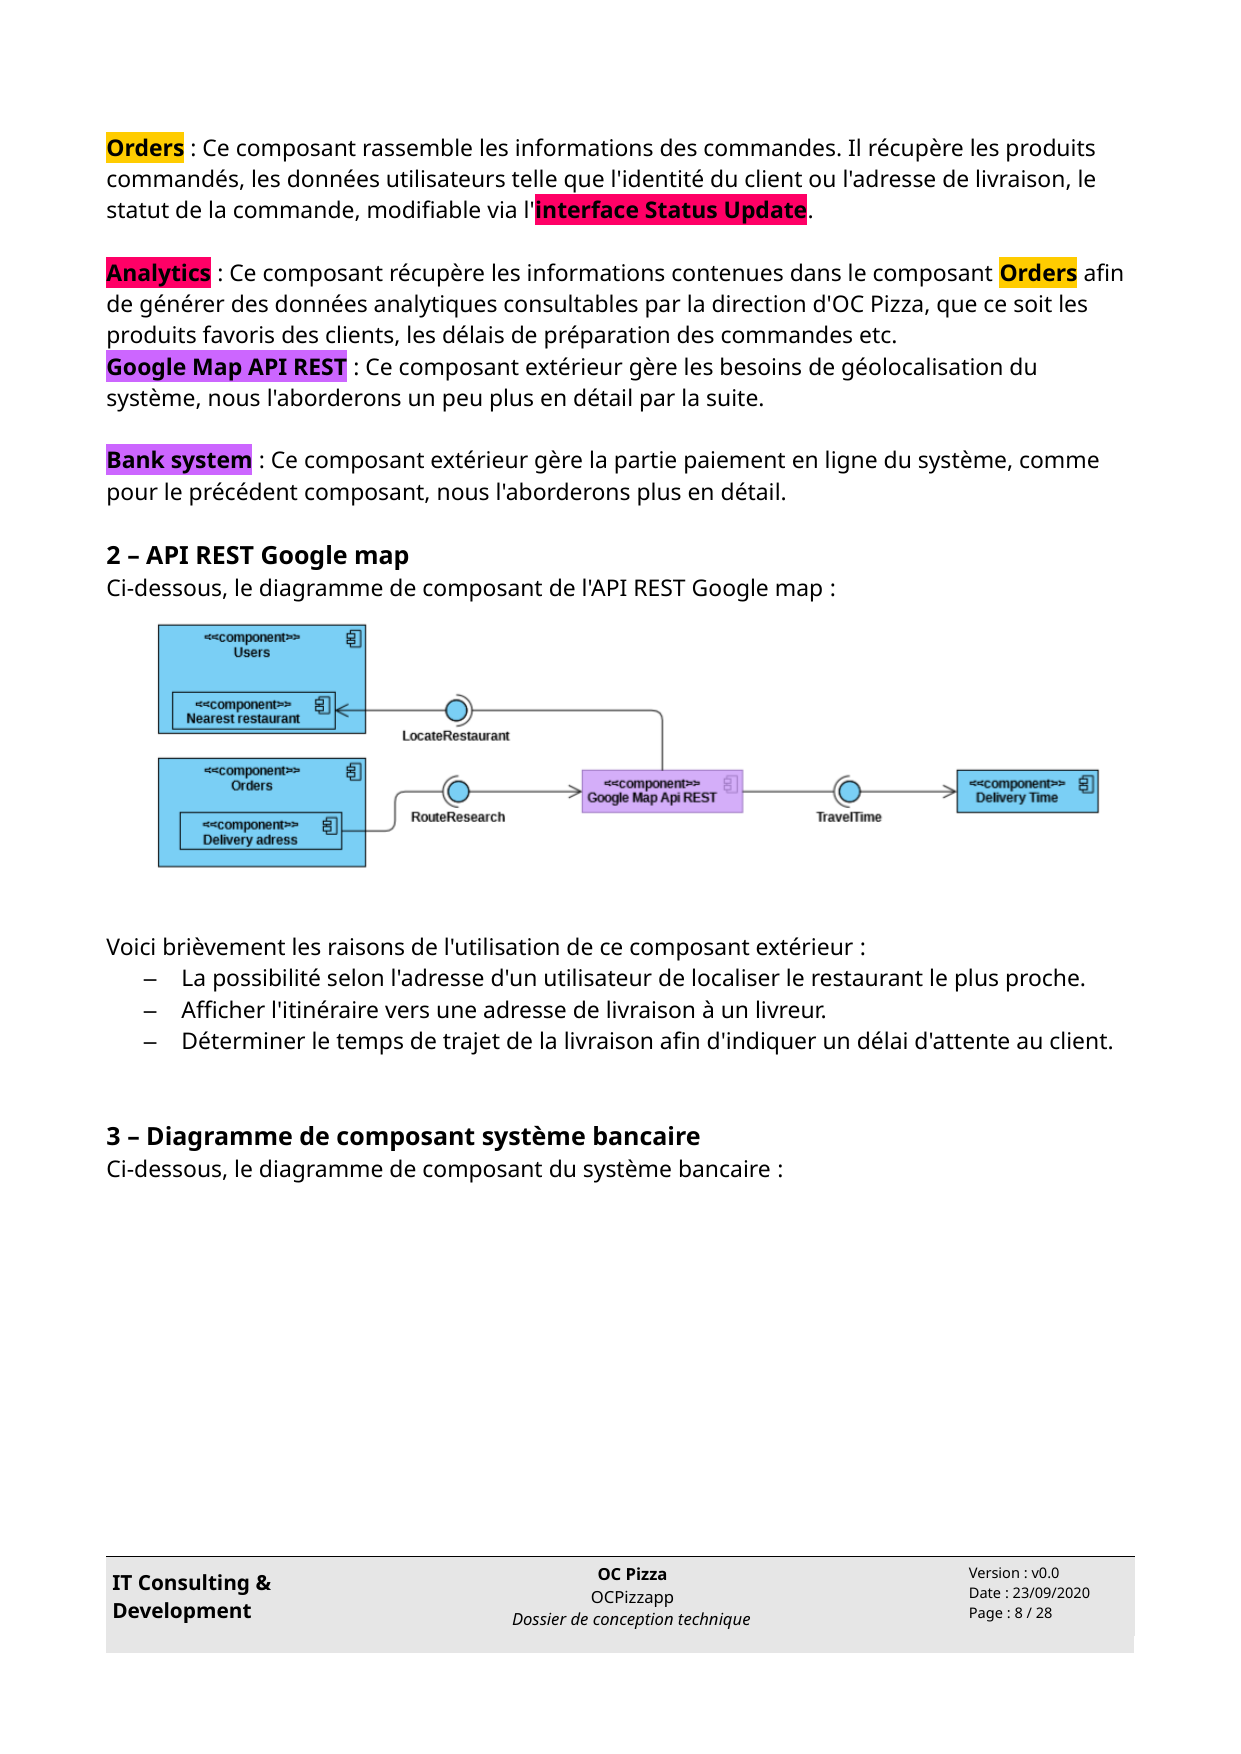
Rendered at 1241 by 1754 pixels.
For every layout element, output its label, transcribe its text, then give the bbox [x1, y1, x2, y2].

text Google Map API REST : Ce composant extérieur gère les besoins de géolocalisation du système, nous l'aborderons un peu plus en détail par la suite. [106, 350, 1134, 413]
text 2 – API REST Google map [106, 538, 1134, 572]
picture [118, 603, 1123, 900]
text 3 – Diagramme de composant système bancaire [106, 1119, 1134, 1153]
text Ci-dessous, le diagramme de composant du système bancaire : [106, 1153, 1134, 1184]
text Voici brièvement les raisons de l'utilisation de ce composant extérieur : [106, 931, 1134, 962]
list Déterminer le temps de trajet de la livraison afin d'indiquer un délai d'attente au client. [144, 1025, 1134, 1056]
text Ci-dessous, le diagramme de composant de l'API REST Google map : [106, 572, 1134, 603]
text Bank system : Ce composant extérieur gère la partie paiement en ligne du système, comme pour le précédent composant, nous l'aborderons plus en détail. [106, 444, 1134, 507]
text Analytics : Ce composant récupère les informations contenues dans le composant Orders afin de générer des données analytiques consultables par la direction d'OC Pizza, que ce soit les produits favoris des clients, les délais de préparation des commandes etc. [106, 257, 1134, 350]
list Afficher l'itinéraire vers une adresse de livraison à un livreur. [144, 994, 1134, 1025]
list La possibilité selon l'adresse d'un utilisateur de localiser le restaurant le plus proche. [144, 962, 1134, 994]
text Orders : Ce composant rassemble les informations des commandes. Il récupère les produits commandés, les données utilisateurs telle que l'identité du client ou l'adresse de livraison, le statut de la commande, modifiable via l'interface Status Update. [106, 132, 1134, 225]
